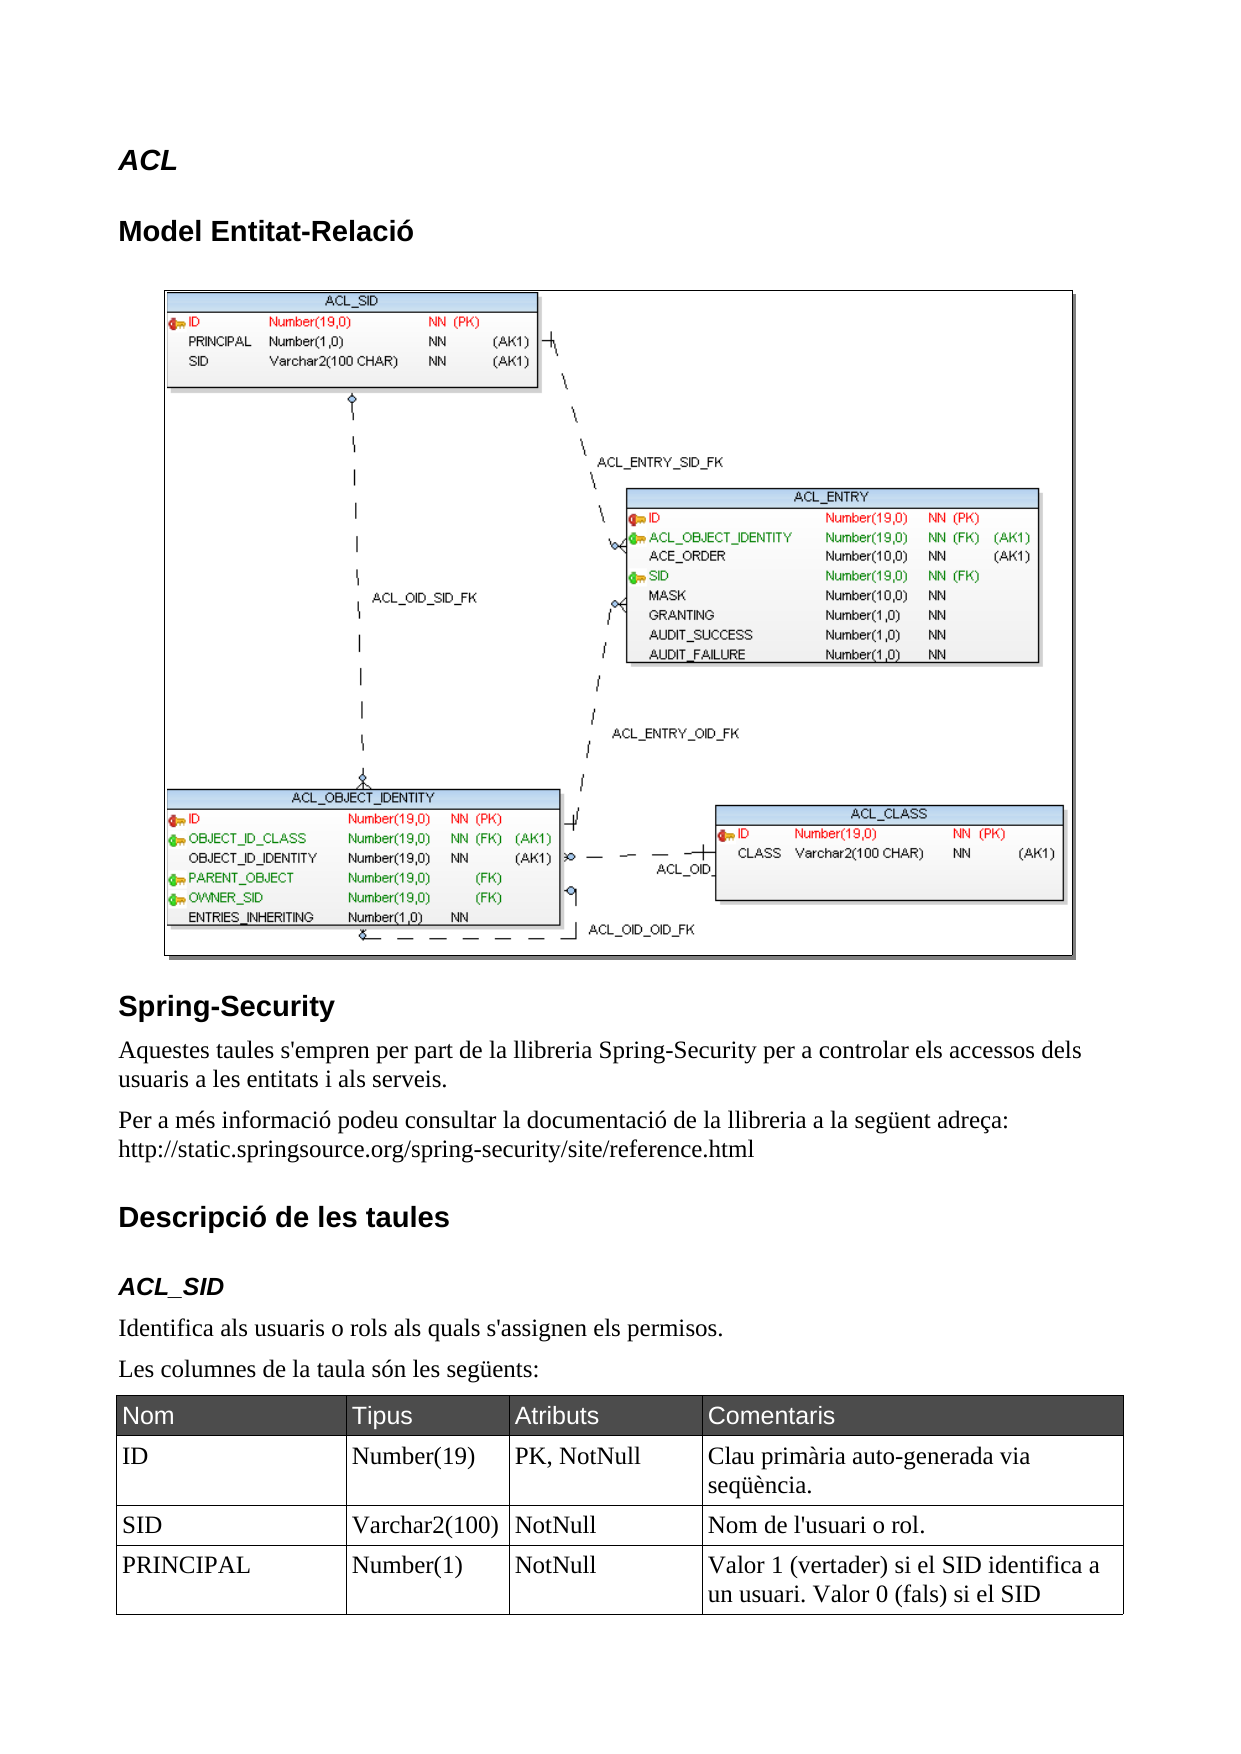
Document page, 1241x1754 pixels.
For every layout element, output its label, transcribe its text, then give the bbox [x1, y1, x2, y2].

text Identifica als usuaris o rols als quals s'assignen els permisos. [118, 1313, 1122, 1341]
table_cell ID [117, 1436, 346, 1504]
table_cell NotNull [510, 1546, 702, 1614]
text Per a més informació podeu consultar la documentació de la llibreria a la següent adreça: http://static.springsource.org/spring-security/site/reference.html [118, 1106, 1122, 1163]
table_cell PRINCIPAL [117, 1546, 346, 1614]
subtitle Spring-Security [118, 285, 1122, 1023]
subtitle Descripció de les taules [118, 1201, 1122, 1234]
picture [167, 292, 1069, 953]
table_cell Clau primària auto-generada via seqüència. [703, 1436, 1123, 1504]
table_cell Number(19) [347, 1436, 509, 1504]
subtitle ACL_SID [118, 1272, 1122, 1300]
table_header Tipus [347, 1396, 509, 1435]
table_cell Number(1) [347, 1546, 509, 1614]
subtitle ACL [118, 143, 1122, 177]
table_cell SID [117, 1506, 346, 1545]
table_header Nom [117, 1396, 346, 1435]
table_cell PK, NotNull [510, 1436, 702, 1504]
table_cell Nom de l'usuari o rol. [703, 1506, 1123, 1545]
table_cell NotNull [510, 1506, 702, 1545]
text Les columnes de la taula són les següents: [118, 1354, 1122, 1383]
table_header Comentaris [703, 1396, 1123, 1435]
table_cell Valor 1 (vertader) si el SID identifica a un usuari. Valor 0 (fals) si el SID [703, 1546, 1123, 1614]
table_cell Varchar2(100) [347, 1506, 509, 1545]
text Aquestes taules s'empren per part de la llibreria Spring-Security per a controlar els accessos dels usuaris a les entitats i als serveis. [118, 1036, 1122, 1093]
subtitle Model Entitat-Relació [118, 214, 1122, 248]
table_header Atributs [510, 1396, 702, 1435]
